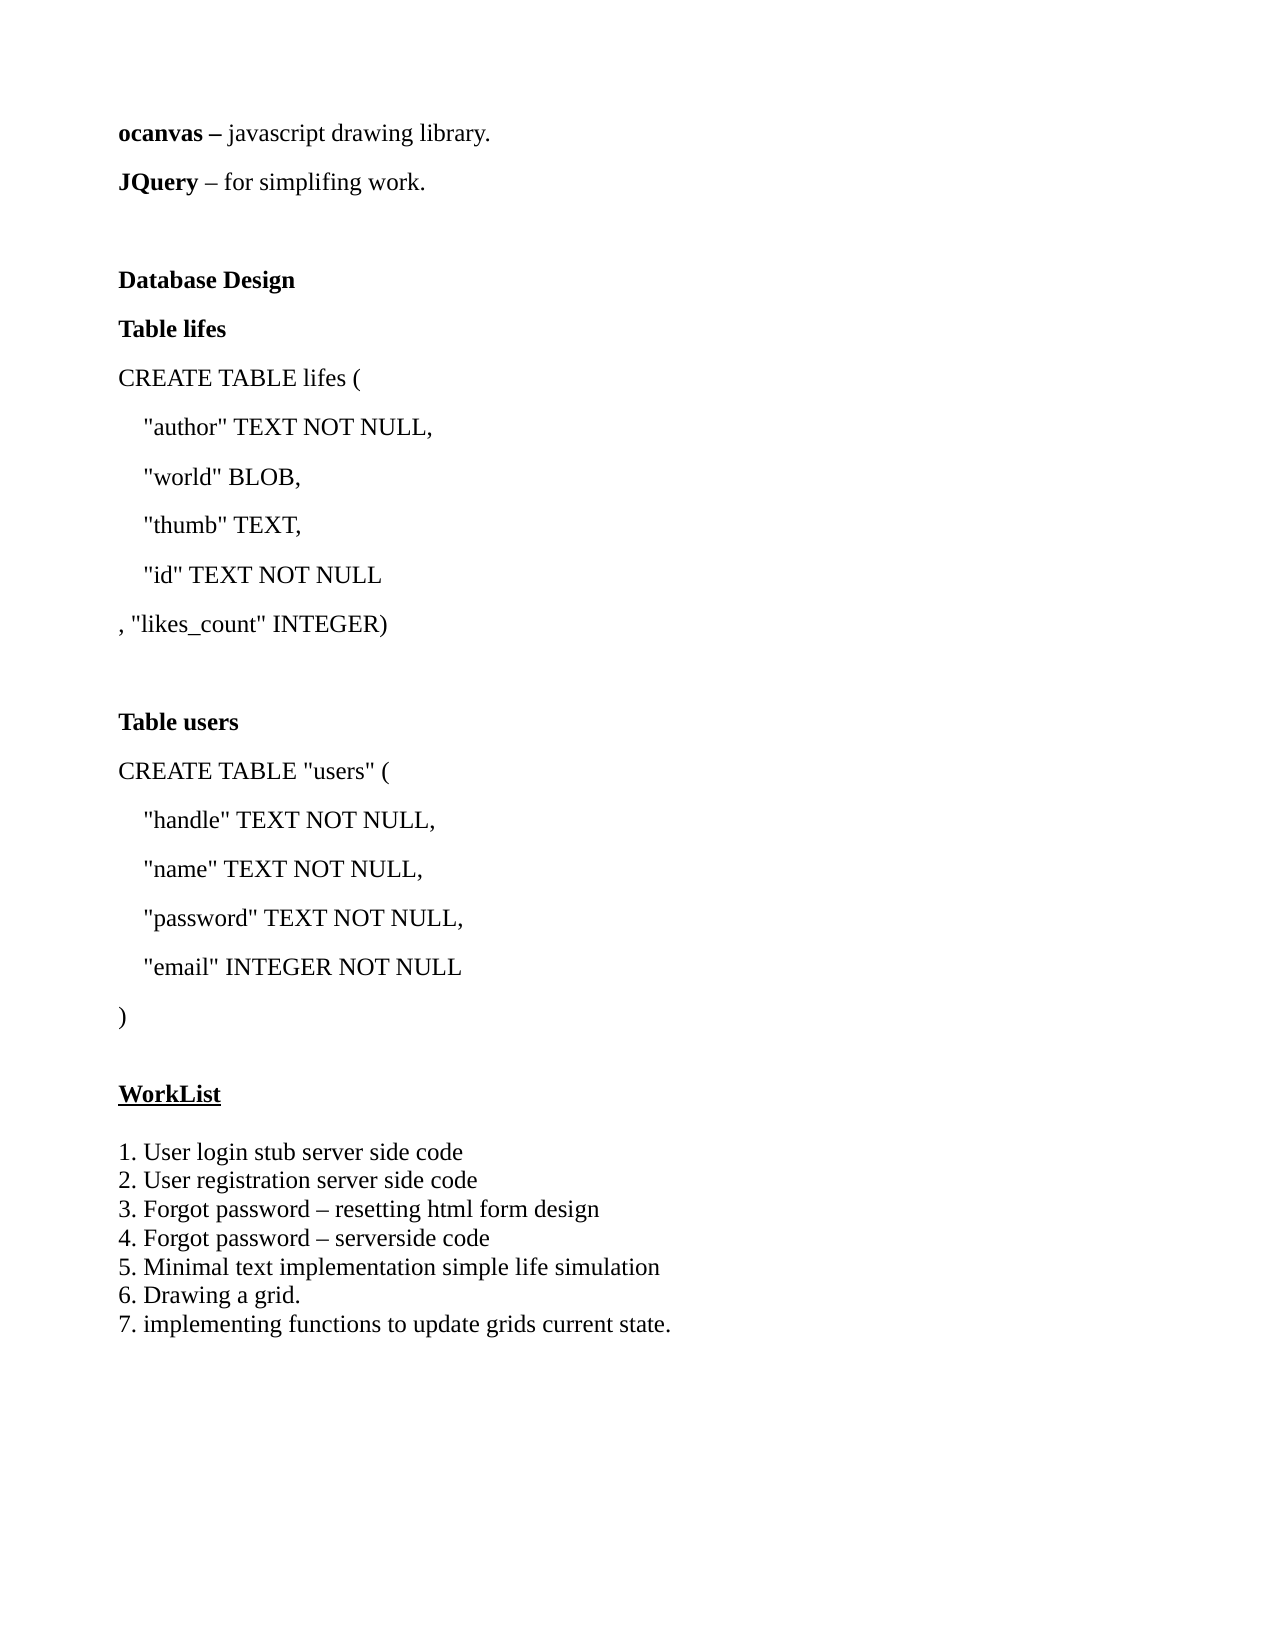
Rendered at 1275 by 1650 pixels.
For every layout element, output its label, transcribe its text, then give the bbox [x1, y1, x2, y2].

text "id" TEXT NOT NULL [118, 560, 1157, 588]
text , "likes_count" INTEGER) [118, 609, 1157, 637]
text CREATE TABLE "users" ( [118, 756, 1157, 785]
text 1. User login stub server side code [118, 1137, 1157, 1165]
text Table users [118, 707, 1157, 736]
text 2. User registration server side code [118, 1165, 1157, 1194]
text "world" BLOB, [118, 462, 1157, 490]
text "author" TEXT NOT NULL, [118, 412, 1157, 441]
text 4. Forgot password – serverside code [118, 1223, 1157, 1252]
text 3. Forgot password – resetting html form design [118, 1194, 1157, 1223]
text "thumb" TEXT, [118, 511, 1157, 539]
text 5. Minimal text implementation simple life simulation [118, 1252, 1157, 1280]
text "email" INTEGER NOT NULL [118, 952, 1157, 981]
text "name" TEXT NOT NULL, [118, 854, 1157, 883]
text "handle" TEXT NOT NULL, [118, 805, 1157, 834]
text 6. Drawing a grid. [118, 1280, 1157, 1309]
text JQuery – for simplifing work. [118, 167, 1157, 196]
text ) [118, 1001, 1157, 1030]
text "password" TEXT NOT NULL, [118, 903, 1157, 932]
text CREATE TABLE lifes ( [118, 363, 1157, 392]
text Database Design [118, 265, 1157, 294]
text ocanvas – javascript drawing library. [118, 118, 1157, 147]
text 7. implementing functions to update grids current state. [118, 1309, 1157, 1338]
text Table lifes [118, 314, 1157, 343]
text WorkList [118, 1079, 1157, 1108]
